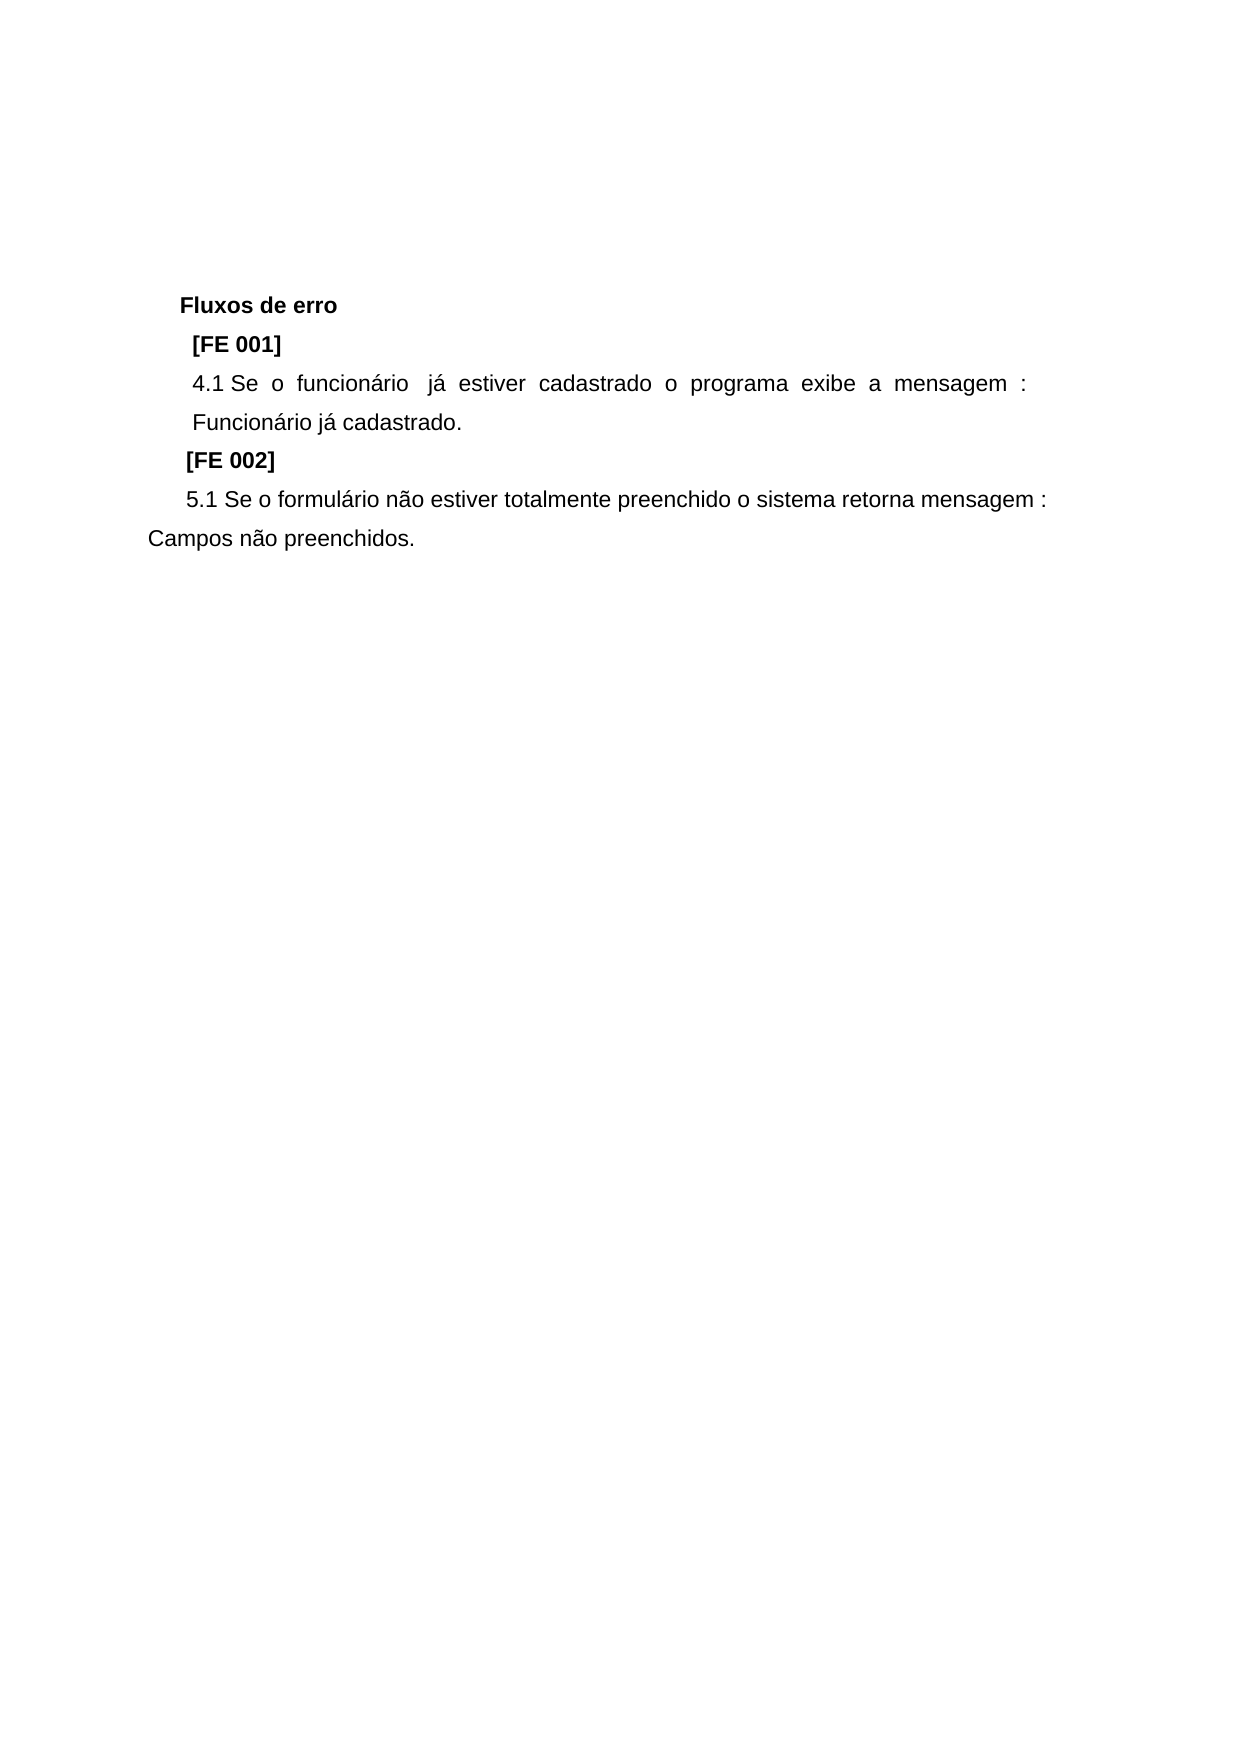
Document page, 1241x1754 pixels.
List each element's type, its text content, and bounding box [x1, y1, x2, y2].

text 4.1 Se o funcionário já estiver cadastrado o programa exibe a mensagem : [148, 370, 1092, 396]
text Fluxos de erro [148, 292, 1092, 318]
text Funcionário já cadastrado. [148, 409, 1092, 435]
text [FE 002] [148, 447, 1092, 474]
text 5.1 Se o formulário não estiver totalmente preenchido o sistema retorna mensagem : [148, 486, 1092, 513]
text Campos não preenchidos. [148, 525, 1092, 552]
text [FE 001] [148, 331, 1092, 357]
